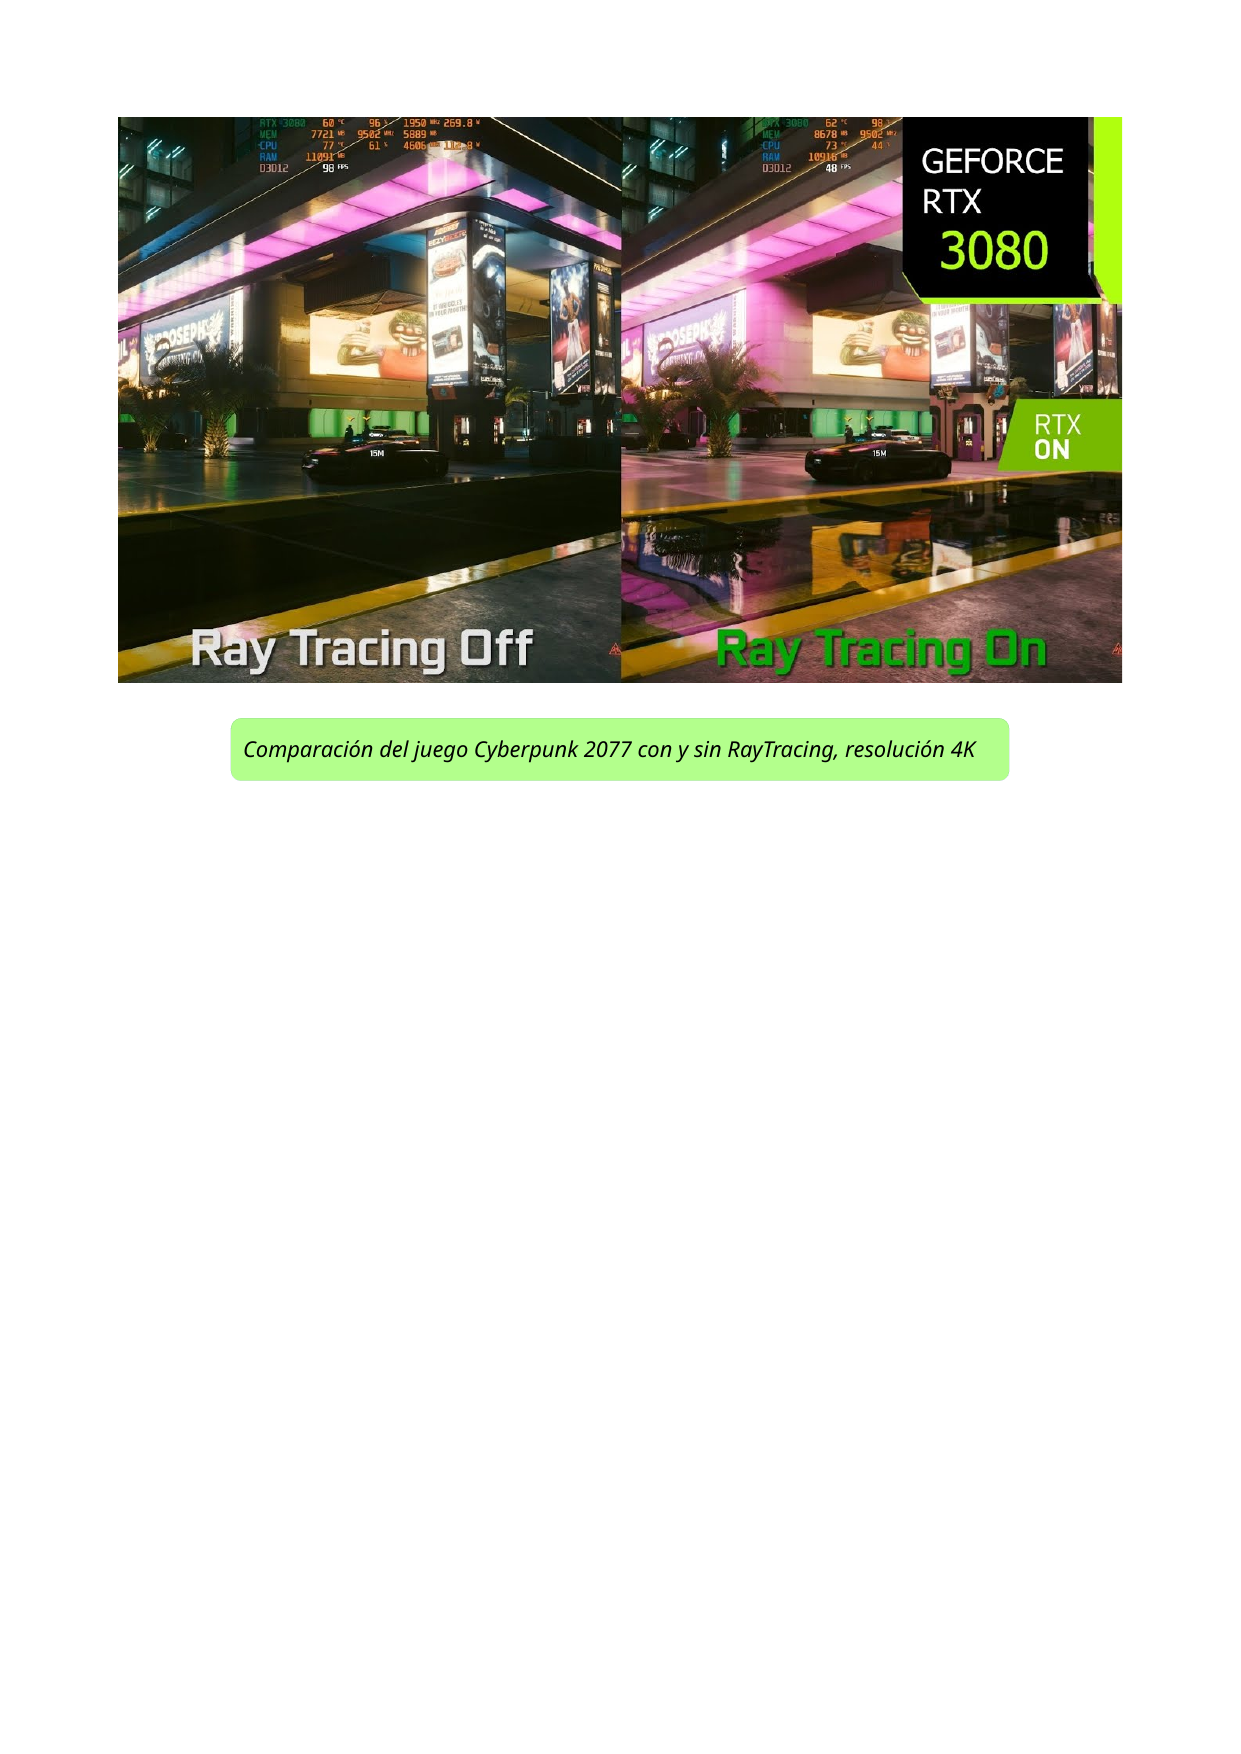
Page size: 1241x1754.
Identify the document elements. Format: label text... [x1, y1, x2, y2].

picture [118, 117, 1123, 683]
text Comparación del juego Cyberpunk 2077 con y sin RayTracing, resolución 4K [243, 734, 997, 764]
